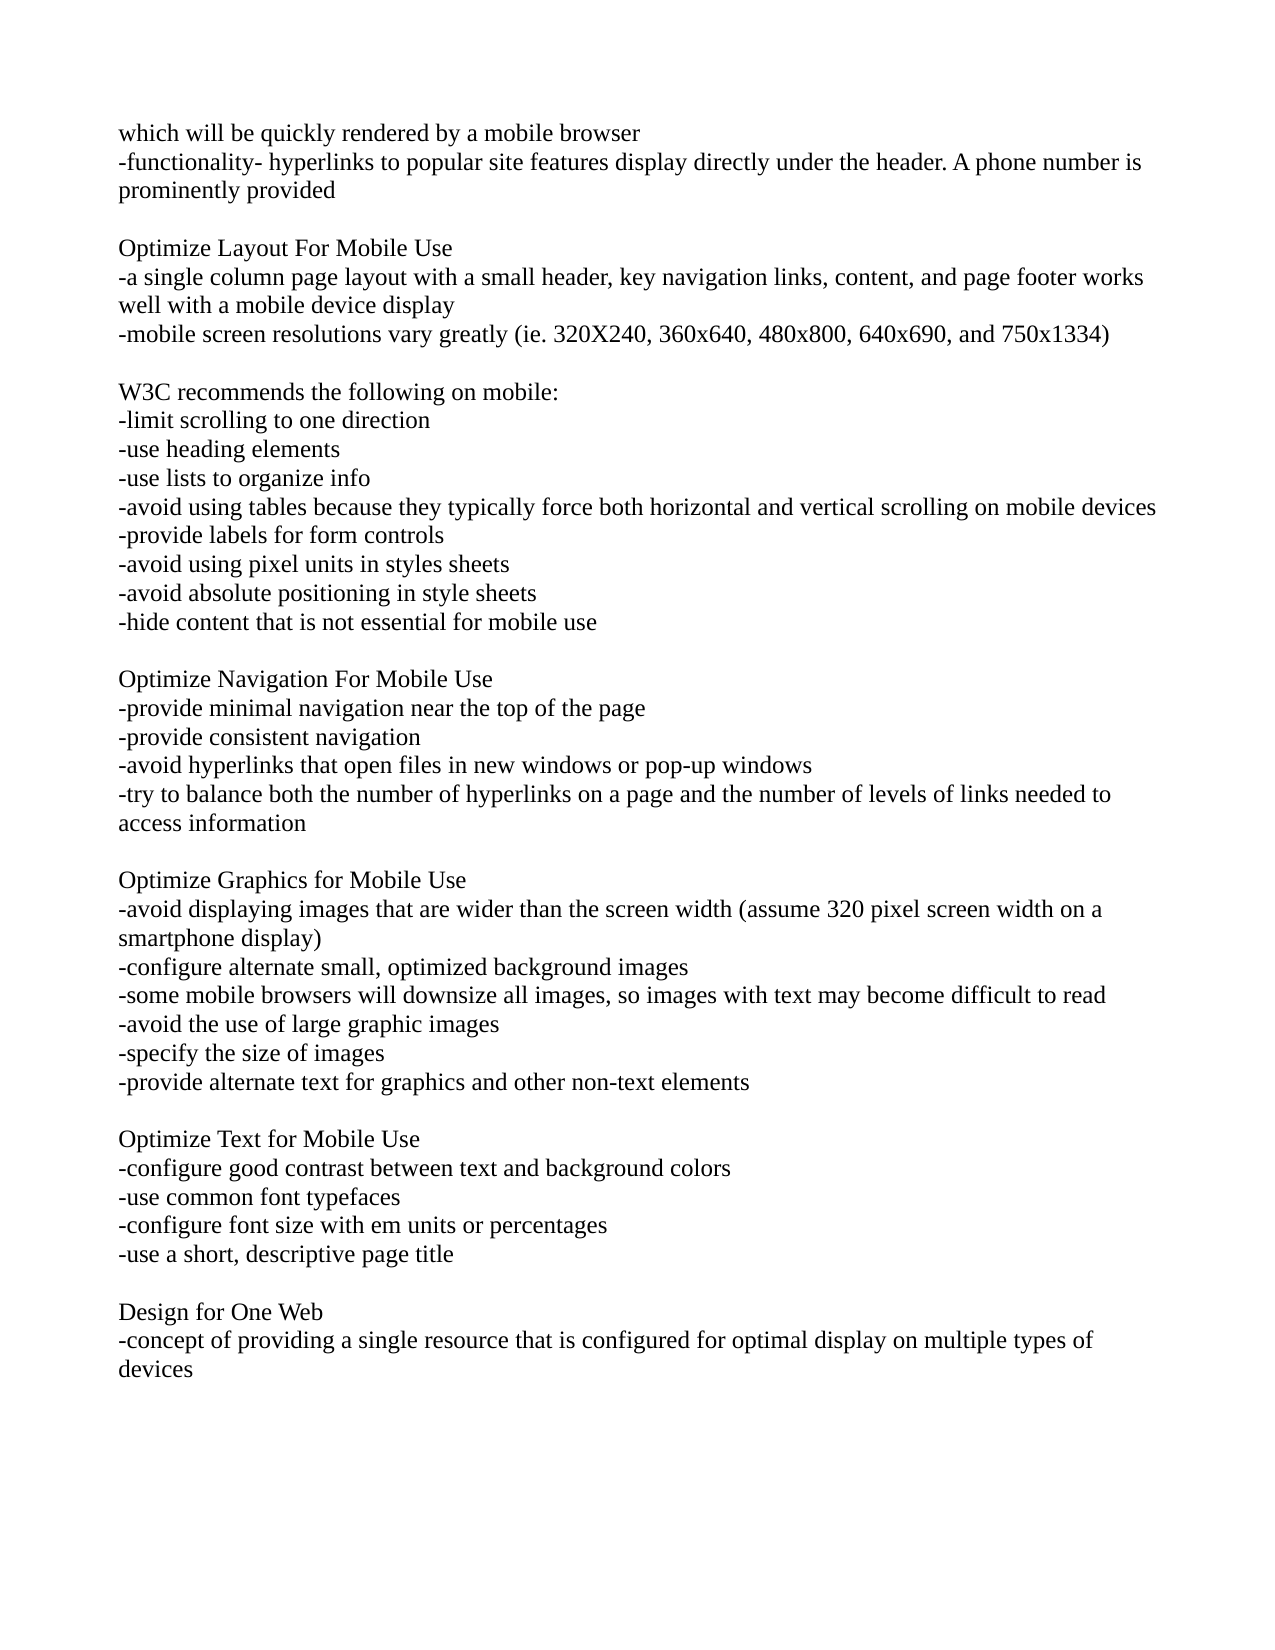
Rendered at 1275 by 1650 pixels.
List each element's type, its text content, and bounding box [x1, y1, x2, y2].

text -provide labels for form controls [118, 521, 1157, 549]
text -use lists to organize info [118, 463, 1157, 492]
text -some mobile browsers will downsize all images, so images with text may become difficult to read [118, 981, 1157, 1009]
text -try to balance both the number of hyperlinks on a page and the number of levels of links needed to access information [118, 779, 1157, 837]
text -use a short, descriptive page title [118, 1239, 1157, 1268]
text W3C recommends the following on mobile: [118, 377, 1157, 406]
text -configure alternate small, optimized background images [118, 952, 1157, 981]
text which will be quickly rendered by a mobile browser [118, 118, 1157, 147]
text Optimize Graphics for Mobile Use [118, 866, 1157, 894]
text -provide consistent navigation [118, 722, 1157, 751]
text -avoid the use of large graphic images [118, 1009, 1157, 1038]
text -functionality- hyperlinks to popular site features display directly under the header. A phone number is prominently provided [118, 147, 1157, 204]
text Optimize Navigation For Mobile Use [118, 664, 1157, 693]
text -use heading elements [118, 434, 1157, 463]
text -hide content that is not essential for mobile use [118, 607, 1157, 636]
text Optimize Text for Mobile Use [118, 1124, 1157, 1153]
text Optimize Layout For Mobile Use [118, 233, 1157, 262]
text -avoid using tables because they typically force both horizontal and vertical scrolling on mobile devices [118, 492, 1157, 521]
text -avoid displaying images that are wider than the screen width (assume 320 pixel screen width on a smartphone display) [118, 894, 1157, 952]
text -configure font size with em units or percentages [118, 1211, 1157, 1239]
text -avoid using pixel units in styles sheets [118, 549, 1157, 578]
text -a single column page layout with a small header, key navigation links, content, and page footer works well with a mobile device display [118, 262, 1157, 319]
text -avoid absolute positioning in style sheets [118, 578, 1157, 607]
text -provide minimal navigation near the top of the page [118, 693, 1157, 722]
text -limit scrolling to one direction [118, 406, 1157, 434]
text -concept of providing a single resource that is configured for optimal display on multiple types of devices [118, 1326, 1157, 1383]
text -mobile screen resolutions vary greatly (ie. 320X240, 360x640, 480x800, 640x690, and 750x1334) [118, 319, 1157, 348]
text -use common font typefaces [118, 1182, 1157, 1211]
text -provide alternate text for graphics and other non-text elements [118, 1067, 1157, 1096]
text Design for One Web [118, 1297, 1157, 1326]
text -configure good contrast between text and background colors [118, 1153, 1157, 1182]
text -specify the size of images [118, 1038, 1157, 1067]
text -avoid hyperlinks that open files in new windows or pop-up windows [118, 751, 1157, 779]
